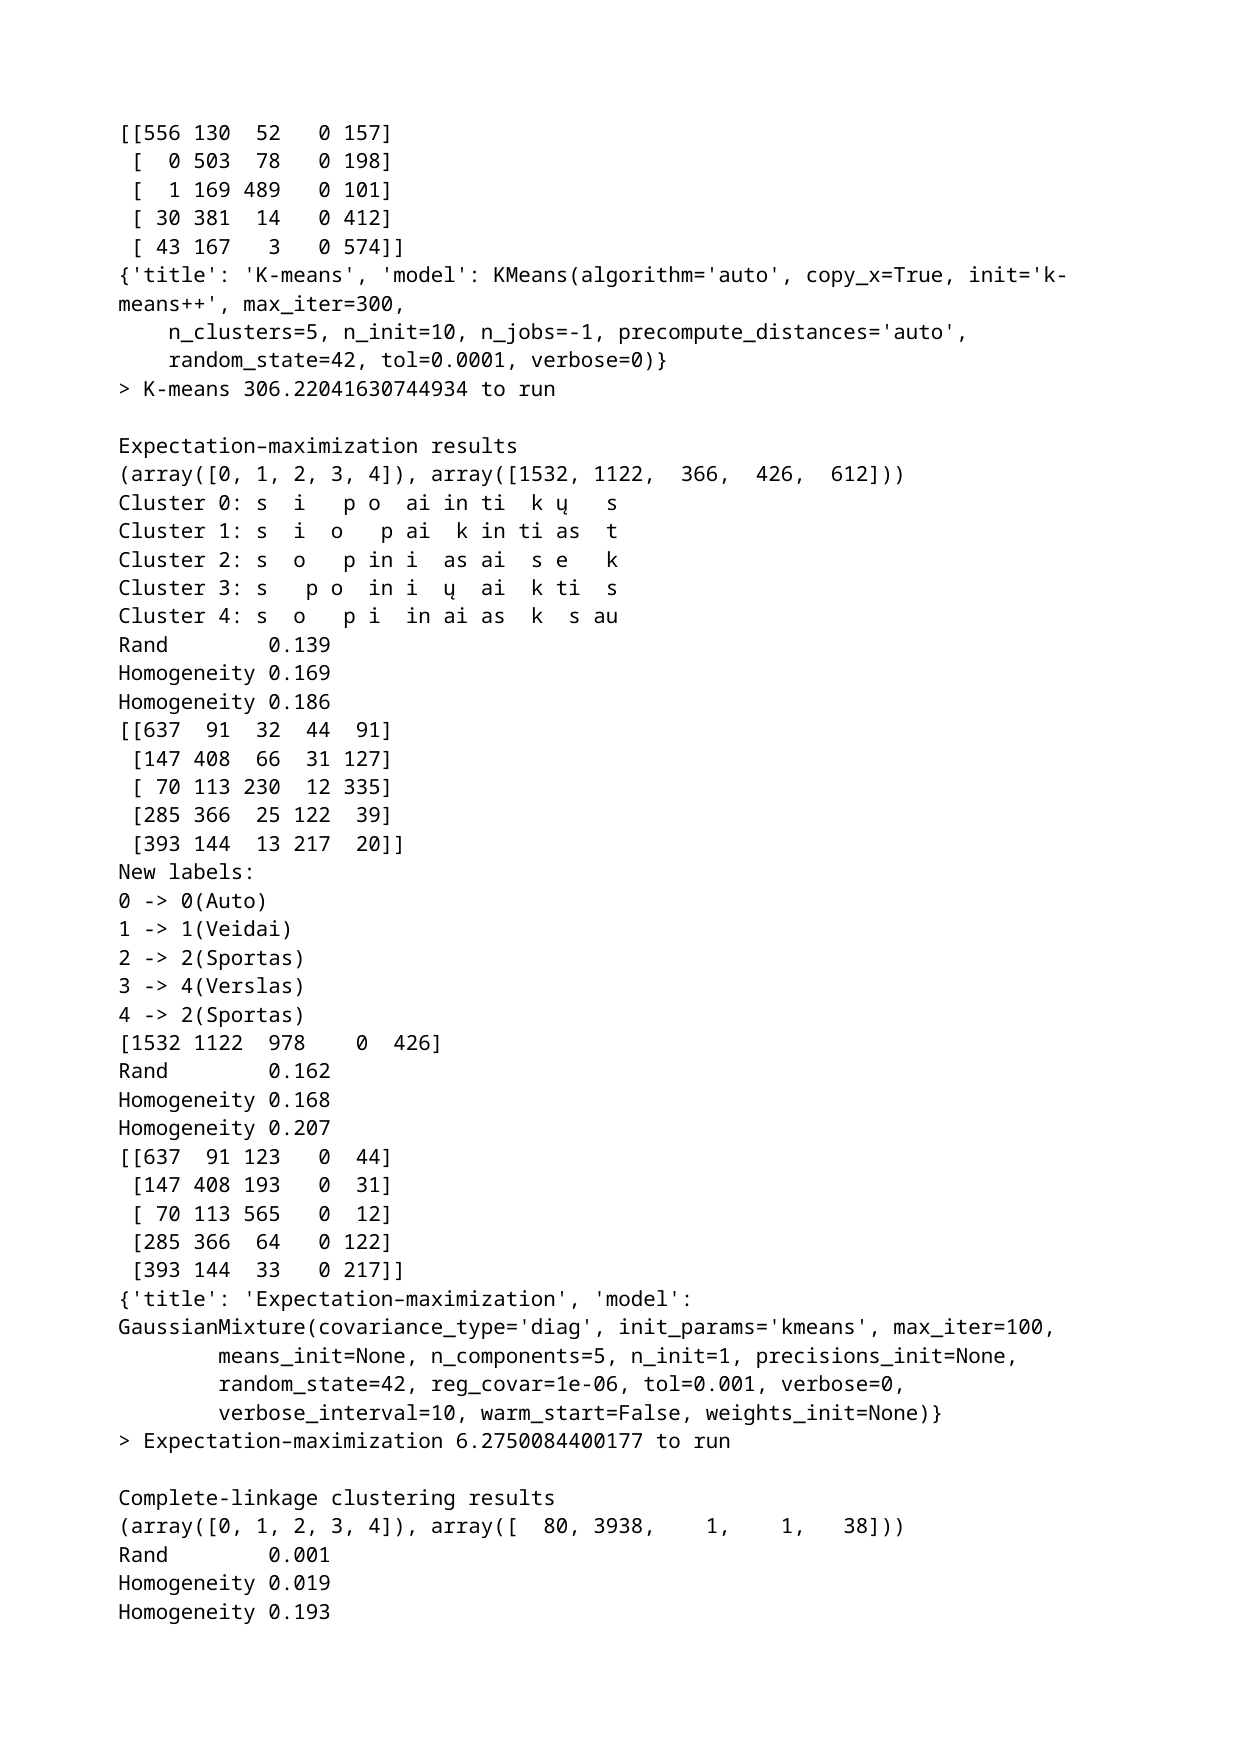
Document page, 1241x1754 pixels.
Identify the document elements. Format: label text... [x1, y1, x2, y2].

text [ 70 113 230 12 335] [118, 772, 1122, 801]
text [393 144 33 0 217]] [118, 1256, 1122, 1284]
text [ 30 381 14 0 412] [118, 203, 1122, 232]
text means_init=None, n_components=5, n_init=1, precisions_init=None, [118, 1341, 1122, 1369]
text Rand 0.162 [118, 1057, 1122, 1085]
text Homogeneity 0.186 [118, 687, 1122, 715]
text Homogeneity 0.193 [118, 1597, 1122, 1625]
text 0 -> 0(Auto) [118, 886, 1122, 914]
text Rand 0.001 [118, 1540, 1122, 1568]
text New labels: [118, 857, 1122, 886]
text [[556 130 52 0 157] [118, 118, 1122, 147]
text [1532 1122 978 0 426] [118, 1028, 1122, 1057]
text Homogeneity 0.019 [118, 1568, 1122, 1597]
text [ 43 167 3 0 574]] [118, 232, 1122, 260]
text Cluster 3: s p o in i ų ai k ti s [118, 573, 1122, 602]
text > K-means 306.22041630744934 to run [118, 374, 1122, 402]
text 1 -> 1(Veidai) [118, 914, 1122, 943]
text [ 1 169 489 0 101] [118, 175, 1122, 203]
text verbose_interval=10, warm_start=False, weights_init=None)} [118, 1398, 1122, 1426]
text random_state=42, reg_covar=1e-06, tol=0.001, verbose=0, [118, 1369, 1122, 1398]
text Homogeneity 0.169 [118, 658, 1122, 687]
text [393 144 13 217 20]] [118, 829, 1122, 857]
text n_clusters=5, n_init=10, n_jobs=-1, precompute_distances='auto', [118, 317, 1122, 346]
text [285 366 64 0 122] [118, 1227, 1122, 1256]
text 4 -> 2(Sportas) [118, 1000, 1122, 1028]
text (array([0, 1, 2, 3, 4]), array([1532, 1122, 366, 426, 612])) [118, 459, 1122, 488]
text Homogeneity 0.207 [118, 1113, 1122, 1142]
text > Expectation–maximization 6.2750084400177 to run [118, 1426, 1122, 1455]
text [[637 91 32 44 91] [118, 715, 1122, 744]
text Rand 0.139 [118, 630, 1122, 658]
text Cluster 4: s o p i in ai as k s au [118, 602, 1122, 630]
text [ 0 503 78 0 198] [118, 147, 1122, 175]
text [147 408 66 31 127] [118, 744, 1122, 772]
text Homogeneity 0.168 [118, 1085, 1122, 1113]
text Complete-linkage clustering results [118, 1483, 1122, 1512]
text 3 -> 4(Verslas) [118, 971, 1122, 1000]
text random_state=42, tol=0.0001, verbose=0)} [118, 346, 1122, 374]
text Expectation–maximization results [118, 431, 1122, 459]
text Cluster 1: s i o p ai k in ti as t [118, 516, 1122, 545]
text (array([0, 1, 2, 3, 4]), array([ 80, 3938, 1, 1, 38])) [118, 1512, 1122, 1540]
text [ 70 113 565 0 12] [118, 1199, 1122, 1227]
text Cluster 2: s o p in i as ai s e k [118, 545, 1122, 573]
text [147 408 193 0 31] [118, 1170, 1122, 1199]
text {'title': 'K-means', 'model': KMeans(algorithm='auto', copy_x=True, init='k-means++', max_iter=300, [118, 260, 1122, 317]
text Cluster 0: s i p o ai in ti k ų s [118, 488, 1122, 516]
text {'title': 'Expectation–maximization', 'model': GaussianMixture(covariance_type='diag', init_params='kmeans', max_iter=100, [118, 1284, 1122, 1341]
text 2 -> 2(Sportas) [118, 943, 1122, 971]
text [[637 91 123 0 44] [118, 1142, 1122, 1170]
text [285 366 25 122 39] [118, 801, 1122, 829]
